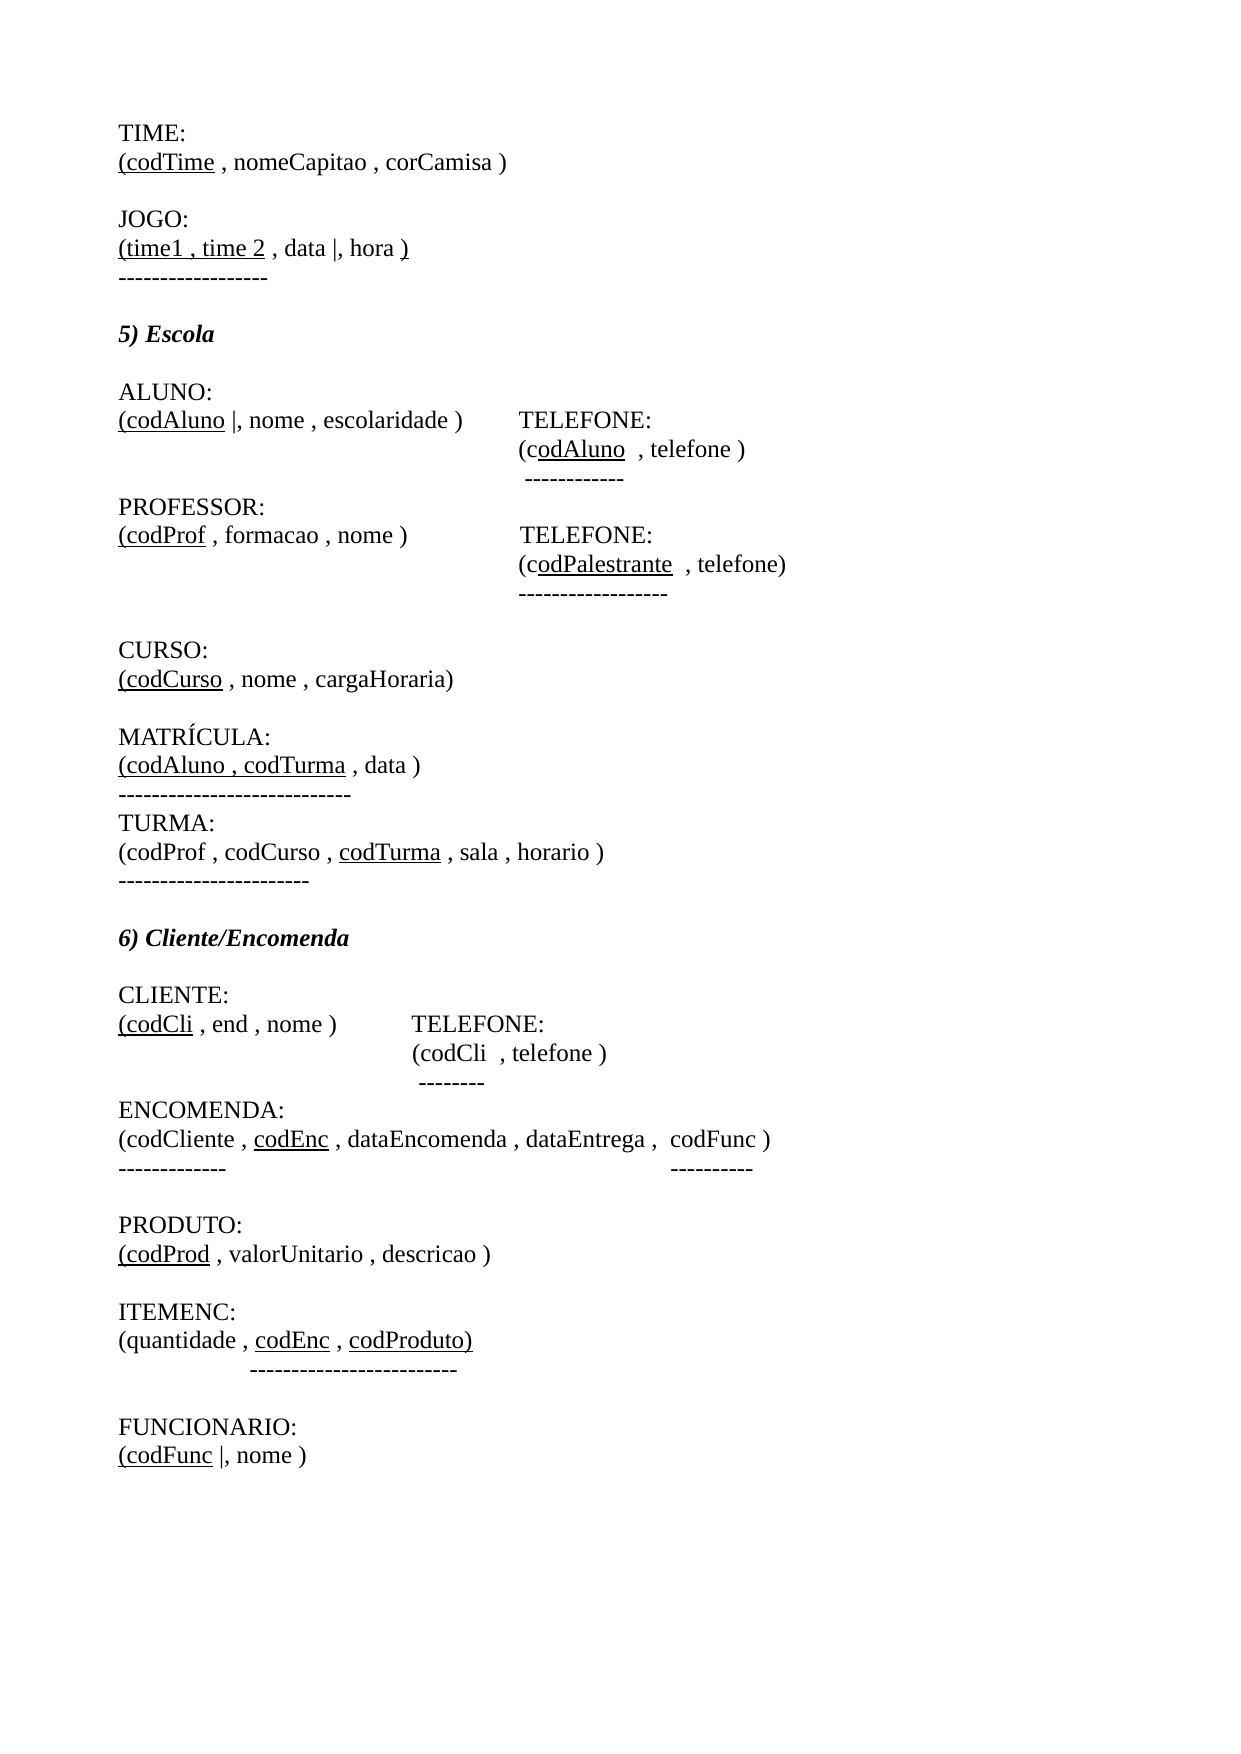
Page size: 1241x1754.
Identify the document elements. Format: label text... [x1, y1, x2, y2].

text ---------------------------- [118, 779, 1122, 808]
text (codCliente , codEnc , dataEncomenda , dataEntrega , codFunc ) [118, 1124, 1122, 1153]
text ----------------------- [118, 866, 1122, 894]
text (codAluno , codTurma , data ) [118, 751, 1122, 779]
text (codAluno , telefone ) [118, 434, 1122, 463]
text (codProf , codCurso , codTurma , sala , horario ) [118, 837, 1122, 866]
text ------------------------- [118, 1354, 1122, 1383]
text (codTime , nomeCapitao , corCamisa ) [118, 147, 1122, 176]
text PROFESSOR: [118, 492, 1122, 521]
text ------------------ [118, 578, 1122, 607]
text ITEMENC: [118, 1297, 1122, 1326]
text ENCOMENDA: [118, 1096, 1122, 1124]
text CURSO: [118, 636, 1122, 664]
text (codFunc |, nome ) [118, 1441, 1122, 1469]
text TIME: [118, 118, 1122, 147]
text PRODUTO: [118, 1211, 1122, 1239]
text JOGO: [118, 204, 1122, 233]
text MATRÍCULA: [118, 722, 1122, 751]
text CLIENTE: [118, 981, 1122, 1009]
text (codProd , valorUnitario , descricao ) [118, 1239, 1122, 1268]
text FUNCIONARIO: [118, 1412, 1122, 1441]
text -------- [118, 1067, 1122, 1096]
text (time1 , time 2 , data |, hora ) [118, 233, 1122, 262]
text (codCli , telefone ) [118, 1038, 1122, 1067]
text ------------- ---------- [118, 1153, 1122, 1182]
text ALUNO: [118, 377, 1122, 406]
text 6) Cliente/Encomenda [118, 923, 1122, 952]
text (codProf , formacao , nome ) TELEFONE: [118, 521, 1122, 549]
text (codCli , end , nome ) TELEFONE: [118, 1009, 1122, 1038]
text (codPalestrante , telefone) [118, 549, 1122, 578]
text (quantidade , codEnc , codProduto) [118, 1326, 1122, 1354]
text ------------ [118, 463, 1122, 492]
text (codCurso , nome , cargaHoraria) [118, 664, 1122, 693]
text ------------------ [118, 262, 1122, 291]
text (codAluno |, nome , escolaridade ) TELEFONE: [118, 406, 1122, 434]
text TURMA: [118, 808, 1122, 837]
text 5) Escola [118, 319, 1122, 348]
